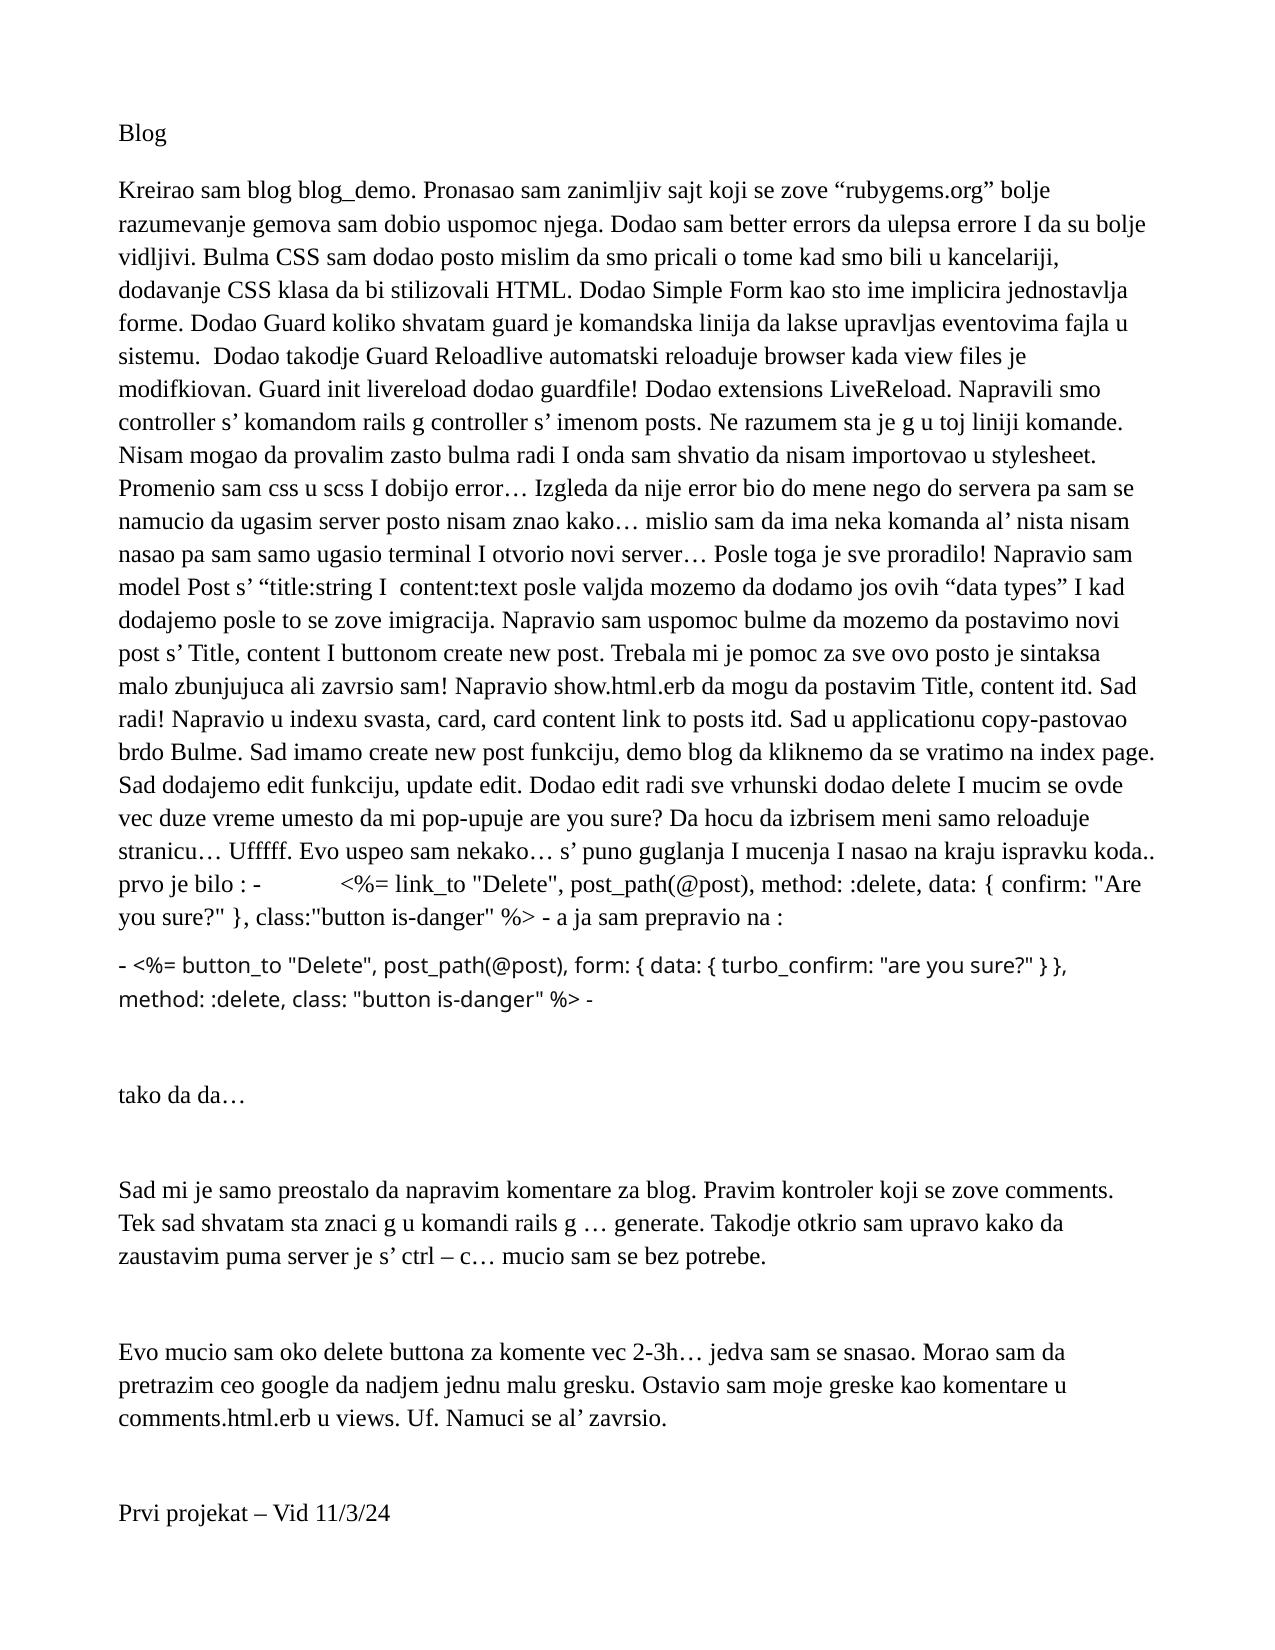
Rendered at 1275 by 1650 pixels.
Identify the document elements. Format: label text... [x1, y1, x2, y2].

text Evo mucio sam oko delete buttona za komente vec 2-3h… jedva sam se snasao. Morao sam da pretrazim ceo google da nadjem jednu malu gresku. Ostavio sam moje greske kao komentare u comments.html.erb u views. Uf. Namuci se al’ zavrsio. [118, 1337, 1157, 1431]
text - <%= button_to "Delete", post_path(@post), form: { data: { turbo_confirm: "are you sure?" } }, method: :delete, class: "button is-danger" %> - [118, 950, 1157, 1014]
text Sad mi je samo preostalo da napravim komentare za blog. Pravim kontroler koji se zove comments. Tek sad shvatam sta znaci g u komandi rails g … generate. Takodje otkrio sam upravo kako da zaustavim puma server je s’ ctrl – c… mucio sam se bez potrebe. [118, 1175, 1157, 1270]
text Kreirao sam blog blog_demo. Pronasao sam zanimljiv sajt koji se zove “rubygems.org” bolje razumevanje gemova sam dobio uspomoc njega. Dodao sam better errors da ulepsa errore I da su bolje vidljivi. Bulma CSS sam dodao posto mislim da smo pricali o tome kad smo bili u kancelariji, dodavanje CSS klasa da bi stilizovali HTML. Dodao Simple Form kao sto ime implicira jednostavlja forme. Dodao Guard koliko shvatam guard je komandska linija da lakse upravljas eventovima fajla u sistemu. Dodao takodje Guard Reloadlive automatski reloaduje browser kada view files je modifkiovan. Guard init livereload dodao guardfile! Dodao extensions LiveReload. Napravili smo controller s’ komandom rails g controller s’ imenom posts. Ne razumem sta je g u toj liniji komande. Nisam mogao da provalim zasto bulma radi I onda sam shvatio da nisam importovao u stylesheet. Promenio sam css u scss I dobijo error… Izgleda da nije error bio do mene nego do servera pa sam se namucio da ugasim server posto nisam znao kako… mislio sam da ima neka komanda al’ nista nisam nasao pa sam samo ugasio terminal I otvorio novi server… Posle toga je sve proradilo! Napravio sam model Post s’ “title:string I content:text posle valjda mozemo da dodamo jos ovih “data types” I kad dodajemo posle to se zove imigracija. Napravio sam uspomoc bulme da mozemo da postavimo novi post s’ Title, content I buttonom create new post. Trebala mi je pomoc za sve ovo posto je sintaksa malo zbunjujuca ali zavrsio sam! Napravio show.html.erb da mogu da postavim Title, content itd. Sad radi! Napravio u indexu svasta, card, card content link to posts itd. Sad u applicationu copy-pastovao brdo Bulme. Sad imamo create new post funkciju, demo blog da kliknemo da se vratimo na index page. Sad dodajemo edit funkciju, update edit. Dodao edit radi sve vrhunski dodao delete I mucim se ovde vec duze vreme umesto da mi pop-upuje are you sure? Da hocu da izbrisem meni samo reloaduje stranicu… Ufffff. Evo uspeo sam nekako… s’ puno guglanja I mucenja I nasao na kraju ispravku koda.. prvo je bilo : - <%= link_to "Delete", post_path(@post), method: :delete, data: { confirm: "Are you sure?" }, class:"button is-danger" %> - a ja sam prepravio na : [118, 176, 1157, 931]
text Prvi projekat – Vid 11/3/24 [118, 1498, 1157, 1527]
text Blog [118, 118, 1157, 147]
text tako da da… [118, 1080, 1157, 1109]
